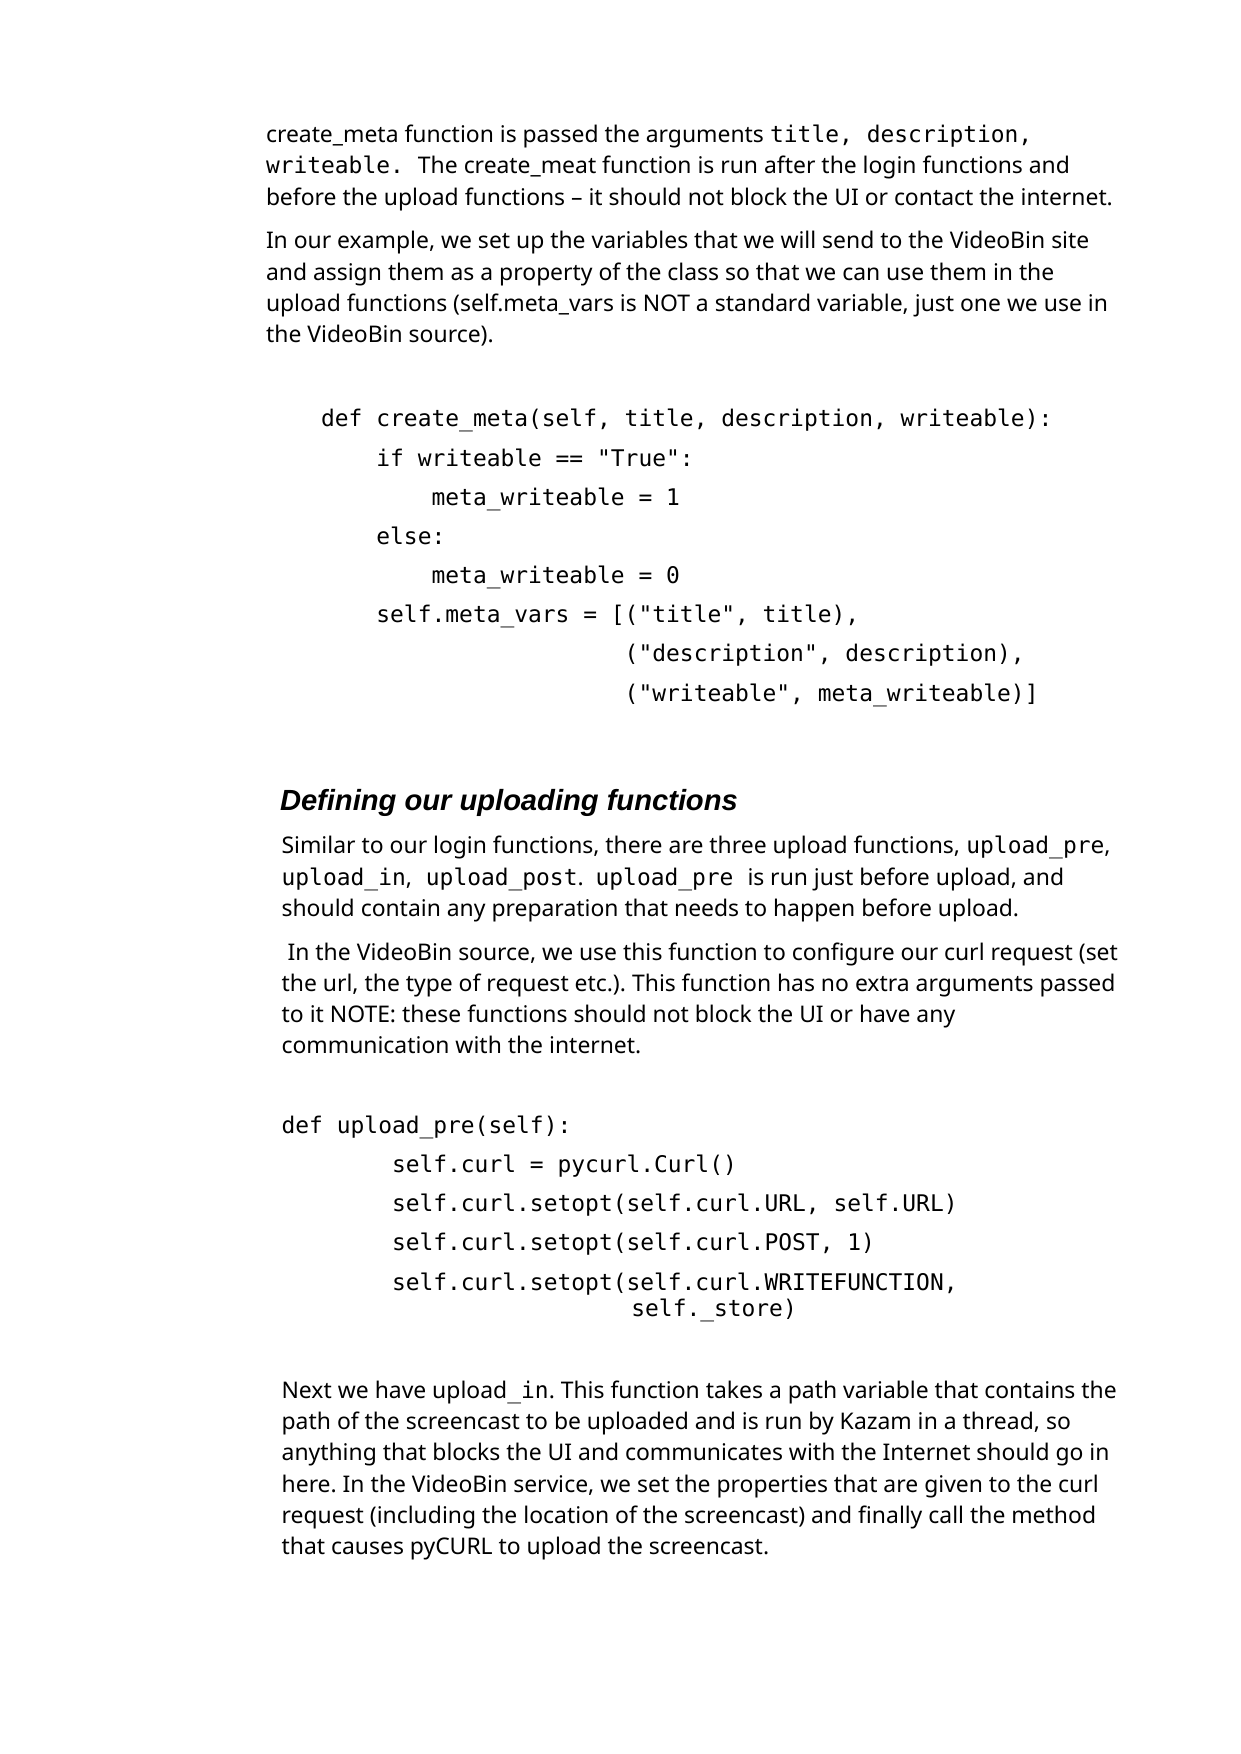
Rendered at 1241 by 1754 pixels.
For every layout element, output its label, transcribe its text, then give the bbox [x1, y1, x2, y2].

text def upload_pre(self): [281, 1112, 1122, 1139]
text create_meta function is passed the arguments title, description, writeable. The create_meat function is run after the login functions and before the upload functions – it should not block the UI or contact the internet. [266, 118, 1122, 212]
text def create_meta(self, title, description, writeable): [266, 406, 1122, 432]
text self.curl.setopt(self.curl.POST, 1) [281, 1229, 1122, 1256]
text meta_writeable = 1 [266, 484, 1122, 511]
text In the VideoBin source, we use this function to configure our curl request (set the url, the type of request etc.). This function has no extra arguments passed to it NOTE: these functions should not block the UI or have any communication with the internet. [281, 935, 1122, 1060]
text Next we have upload_in. This function takes a path variable that contains the path of the screencast to be uploaded and is run by Kazam in a thread, so anything that blocks the UI and communicates with the Internet should go in here. In the VideoBin service, we set the properties that are given to the curl request (including the location of the screencast) and finally call the method that causes pyCURL to upload the screencast. [281, 1374, 1122, 1561]
text Similar to our login functions, there are three upload functions, upload_pre, upload_in, upload_post. upload_pre is run just before upload, and should contain any preparation that needs to happen before upload. [281, 829, 1122, 923]
text self.meta_vars = [("title", title), [266, 601, 1122, 628]
text ("writeable", meta_writeable)] [266, 680, 1122, 706]
text In our example, we set up the variables that we will send to the VideoBin site and assign them as a property of the class so that we can use them in the upload functions (self.meta_vars is NOT a standard variable, just one we use in the VideoBin source). [266, 224, 1122, 349]
text self.curl.setopt(self.curl.WRITEFUNCTION, self._store) [281, 1269, 1122, 1322]
text meta_writeable = 0 [266, 562, 1122, 589]
text self.curl = pycurl.Curl() [281, 1151, 1122, 1178]
subtitle Defining our uploading functions [280, 783, 1122, 817]
text if writeable == "True": [266, 445, 1122, 471]
text self.curl.setopt(self.curl.URL, self.URL) [281, 1190, 1122, 1217]
text else: [266, 523, 1122, 550]
text ("description", description), [266, 641, 1122, 667]
